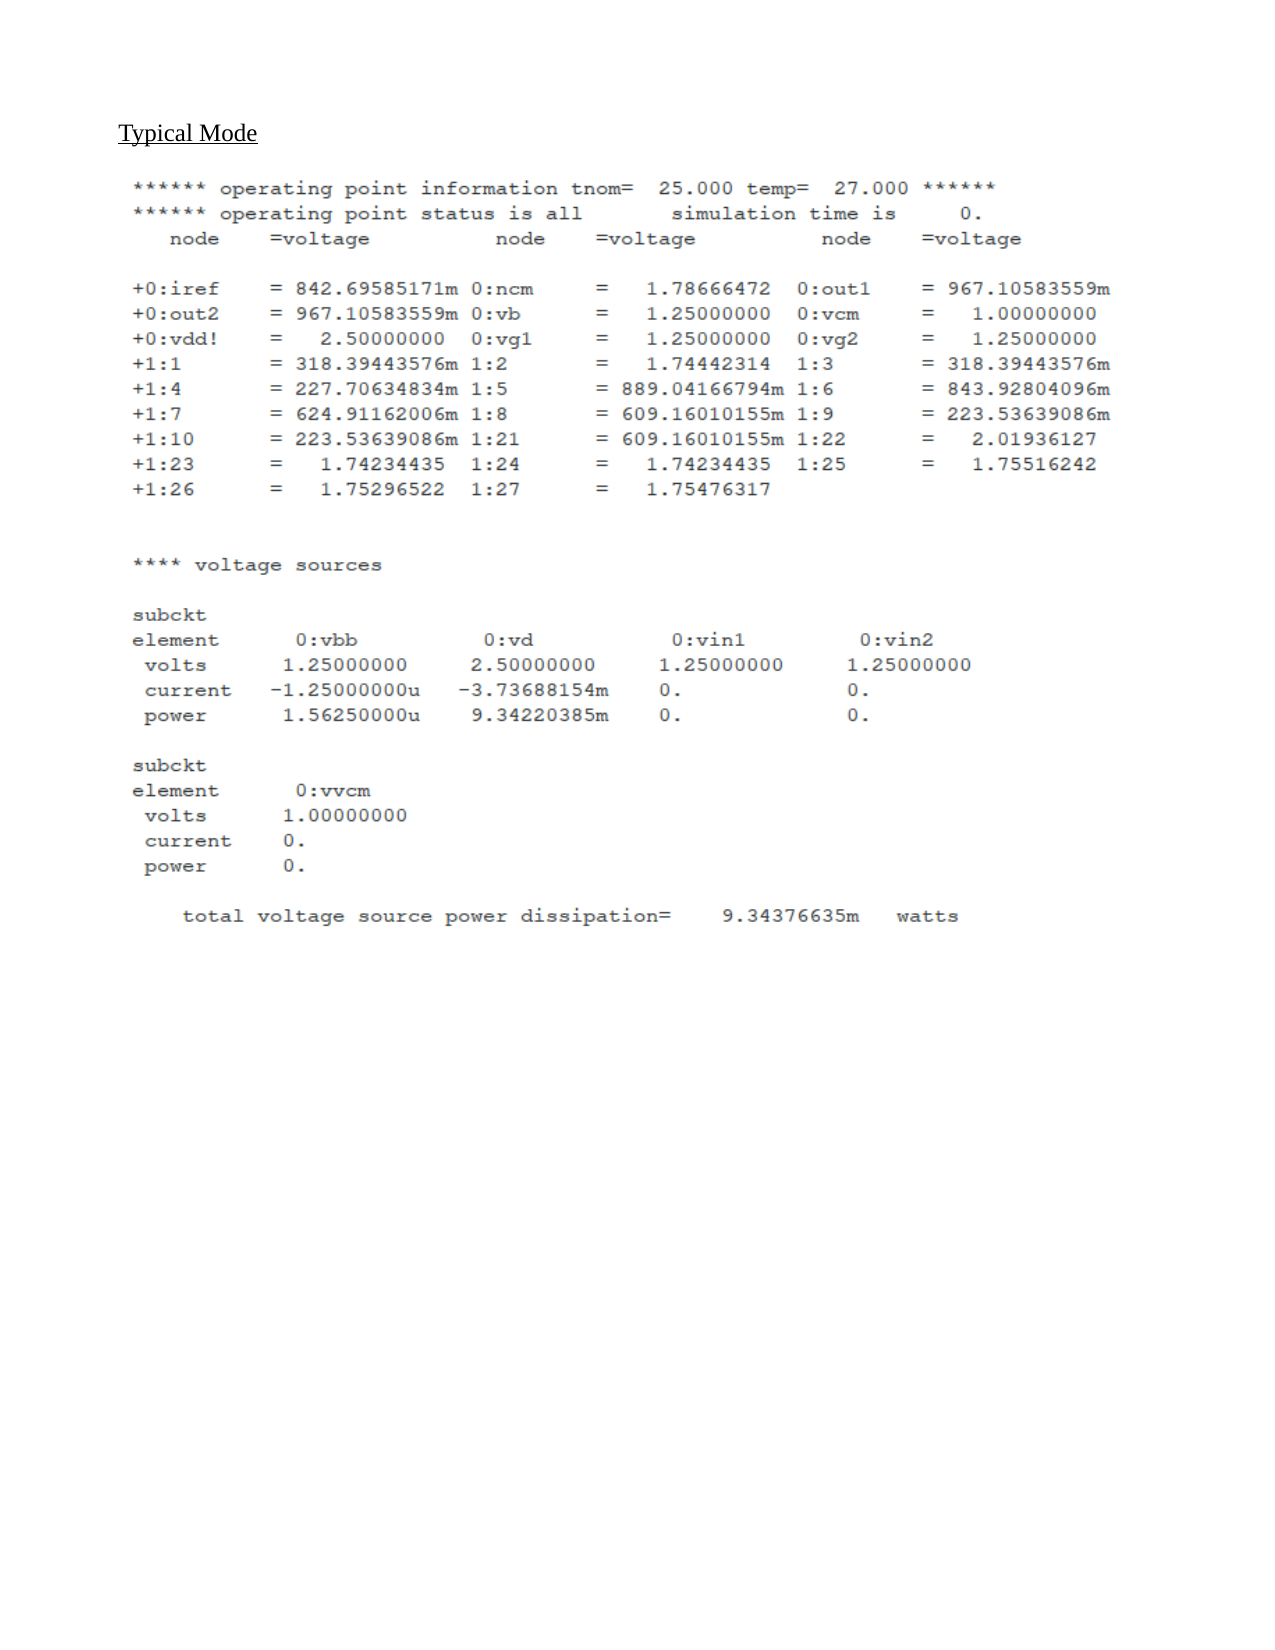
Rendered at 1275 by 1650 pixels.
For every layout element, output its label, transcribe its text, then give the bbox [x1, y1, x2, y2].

text Typical Mode [118, 118, 1157, 147]
picture [118, 161, 1157, 954]
